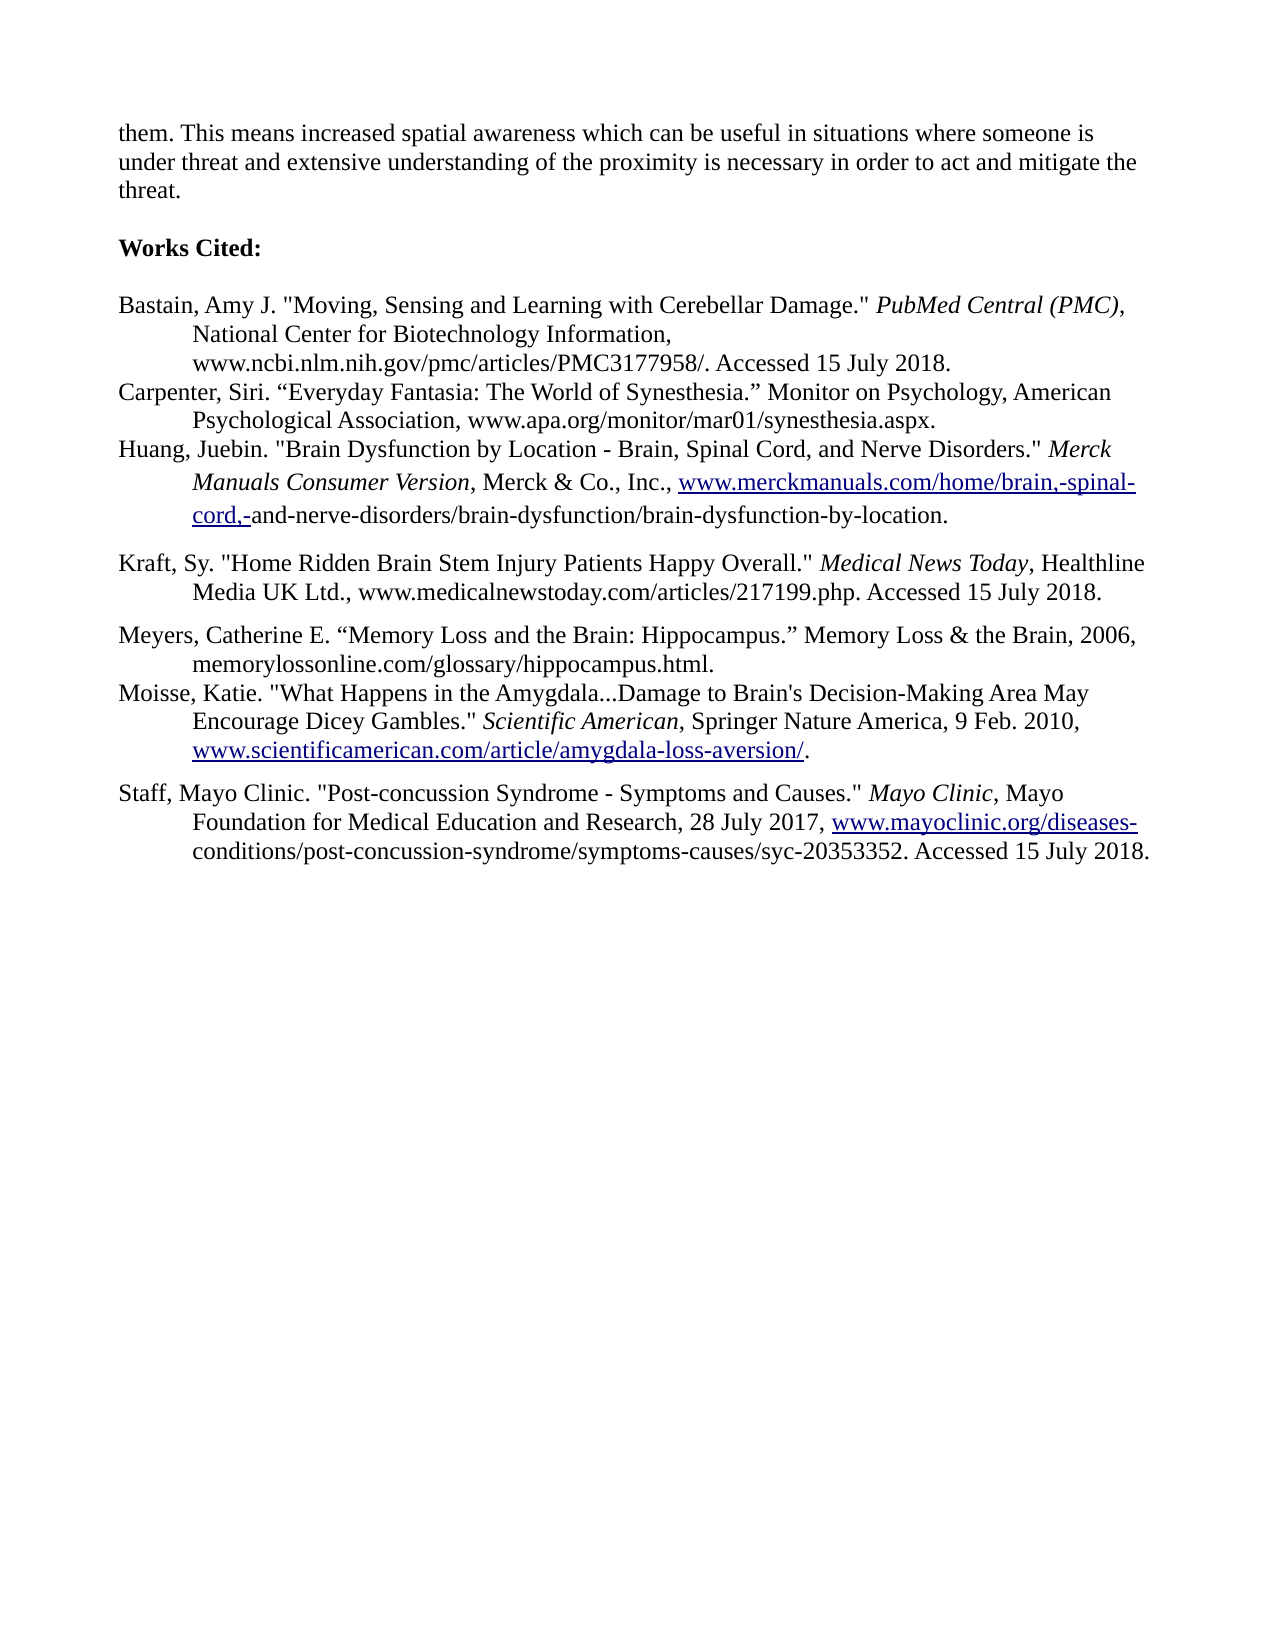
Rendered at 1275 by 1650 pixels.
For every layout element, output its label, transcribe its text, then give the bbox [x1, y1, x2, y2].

text Moisse, Katie. "What Happens in the Amygdala...Damage to Brain's Decision-Making Area May Encourage Dicey Gambles." Scientific American, Springer Nature America, 9 Feb. 2010, www.scientificamerican.com/article/amygdala-loss-aversion/. [118, 678, 1157, 764]
text Psychological Association, www.apa.org/monitor/mar01/synesthesia.aspx. [118, 406, 1157, 434]
text Carpenter, Siri. “Everyday Fantasia: The World of Synesthesia.” Monitor on Psychology, American [118, 377, 1157, 406]
text them. This means increased spatial awareness which can be useful in situations where someone is under threat and extensive understanding of the proximity is necessary in order to act and mitigate the threat. [118, 118, 1157, 204]
text Works Cited: [118, 233, 1157, 262]
text Kraft, Sy. "Home Ridden Brain Stem Injury Patients Happy Overall." Medical News Today, Healthline Media UK Ltd., www.medicalnewstoday.com/articles/217199.php. Accessed 15 July 2018. [118, 548, 1157, 606]
text Bastain, Amy J. "Moving, Sensing and Learning with Cerebellar Damage." PubMed Central (PMC), National Center for Biotechnology Information, www.ncbi.nlm.nih.gov/pmc/articles/PMC3177958/. Accessed 15 July 2018. [118, 291, 1157, 377]
text Huang, Juebin. "Brain Dysfunction by Location - Brain, Spinal Cord, and Nerve Disorders." Merck Manuals Consumer Version, Merck & Co., Inc., www.merckmanuals.com/home/brain,-spinal- cord,-and-nerve-disorders/brain-dysfunction/brain-dysfunction-by-location. [118, 434, 1157, 529]
text Staff, Mayo Clinic. "Post-concussion Syndrome - Symptoms and Causes." Mayo Clinic, Mayo Foundation for Medical Education and Research, 28 July 2017, www.mayoclinic.org/diseases- conditions/post-concussion-syndrome/symptoms-causes/syc-20353352. Accessed 15 July 2018. [118, 778, 1157, 865]
text Meyers, Catherine E. “Memory Loss and the Brain: Hippocampus.” Memory Loss & the Brain, 2006, memorylossonline.com/glossary/hippocampus.html. [118, 620, 1157, 678]
